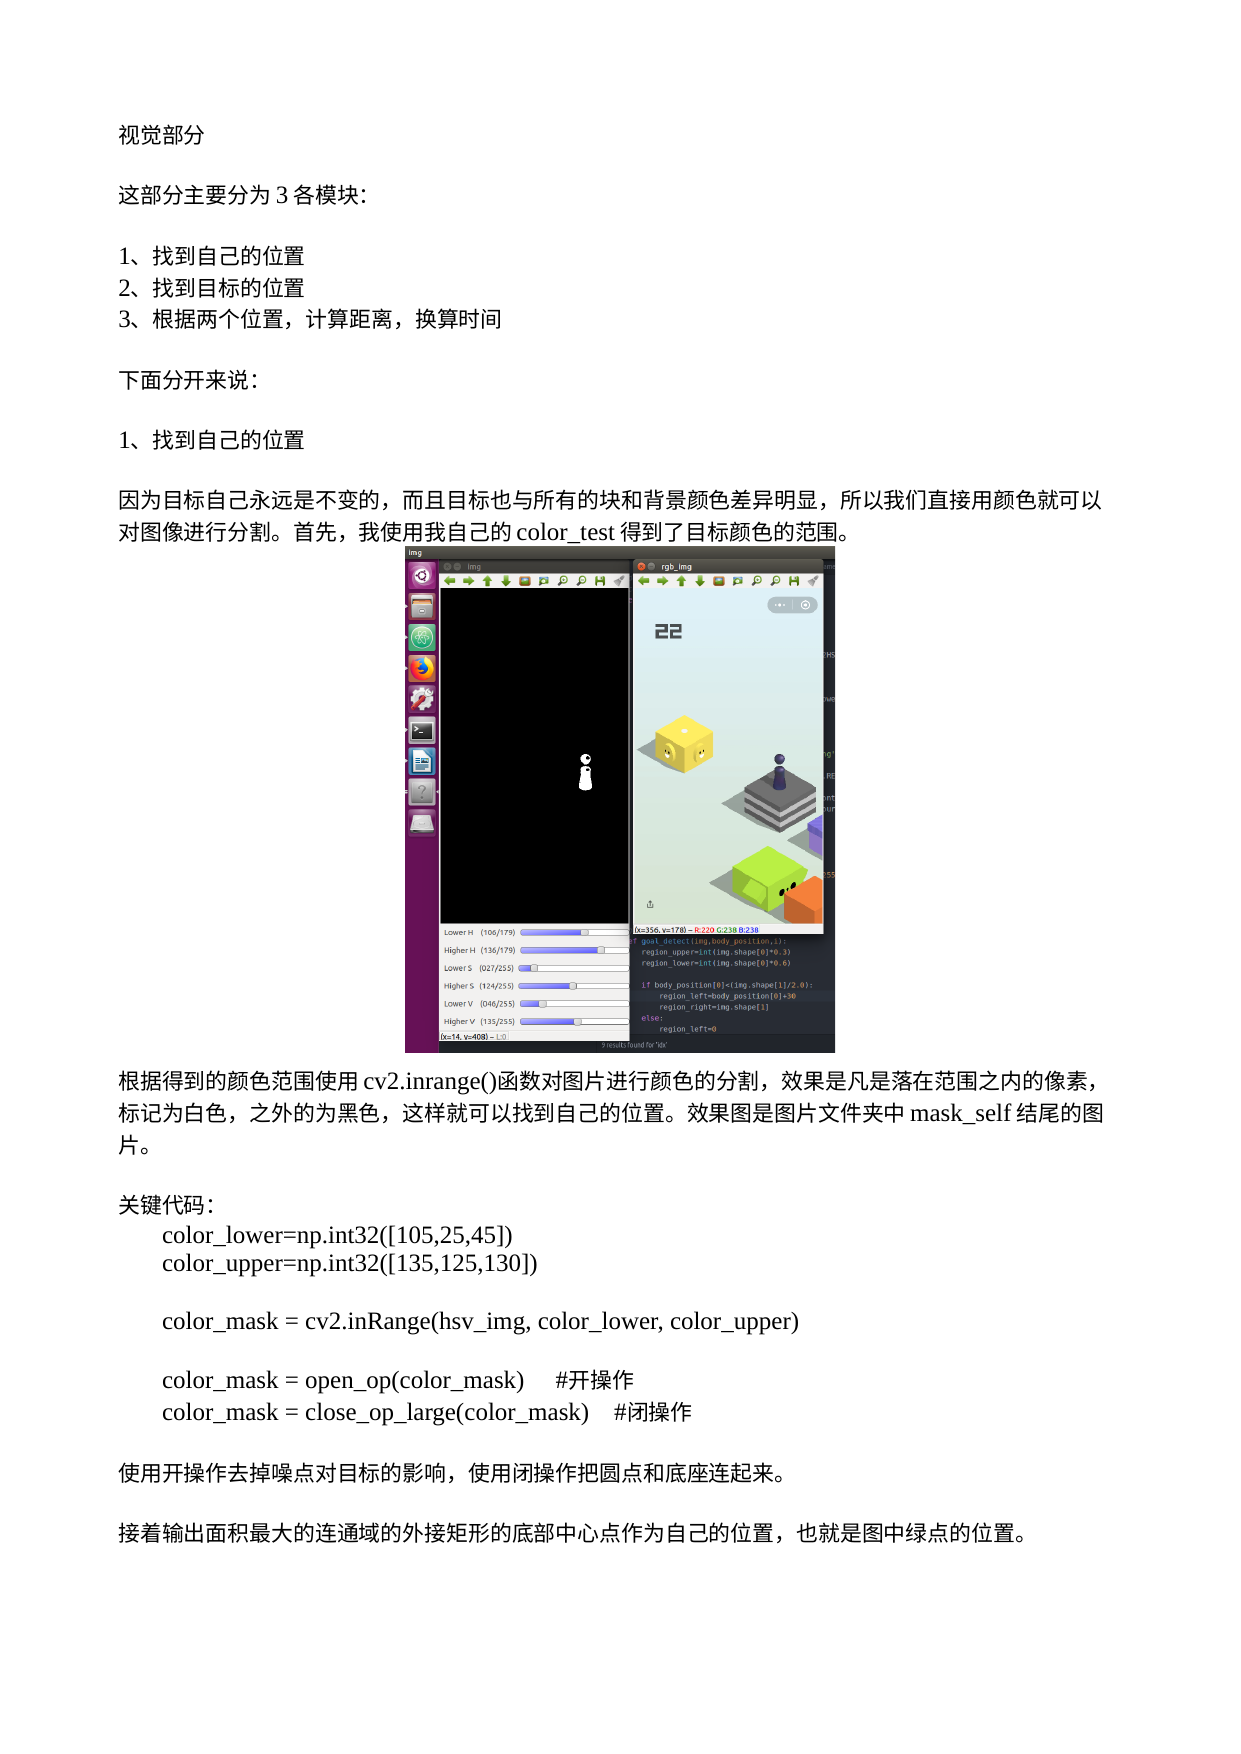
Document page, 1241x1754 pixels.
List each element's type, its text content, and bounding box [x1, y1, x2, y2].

text 下面分开来说： [118, 363, 1122, 394]
text 使用开操作去掉噪点对目标的影响，使用闭操作把圆点和底座连起来。 [118, 1456, 1122, 1487]
text 3、根据两个位置，计算距离，换算时间 [118, 302, 1122, 334]
text 接着输出面积最大的连通域的外接矩形的底部中心点作为自己的位置，也就是图中绿点的位置。 [118, 1516, 1122, 1548]
text 根据得到的颜色范围使用cv2.inrange()函数对图片进行颜色的分割，效果是凡是落在范围之内的像素，标记为白色，之外的为黑色，这样就可以找到自己的位置。效果图是图片文件夹中mask_self结尾的图片。 [118, 1064, 1122, 1159]
text 视觉部分 [118, 118, 1122, 150]
text color_mask = open_op(color_mask) #开操作 [118, 1363, 1122, 1395]
text 因为目标自己永远是不变的，而且目标也与所有的块和背景颜色差异明显，所以我们直接用颜色就可以对图像进行分割。首先，我使用我自己的color_test得到了目标颜色的范围。 [118, 483, 1122, 547]
text color_upper=np.int32([135,125,130]) [118, 1248, 1122, 1277]
text 1、找到自己的位置 [118, 239, 1122, 271]
text color_lower=np.int32([105,25,45]) [118, 1220, 1122, 1248]
text color_mask = cv2.inRange(hsv_img, color_lower, color_upper) [118, 1306, 1122, 1335]
text 1、找到自己的位置 [118, 423, 1122, 455]
text 2、找到目标的位置 [118, 271, 1122, 302]
text 这部分主要分为3各模块： [118, 178, 1122, 210]
text 关键代码： [118, 1188, 1122, 1220]
text color_mask = close_op_large(color_mask) #闭操作 [118, 1395, 1122, 1427]
